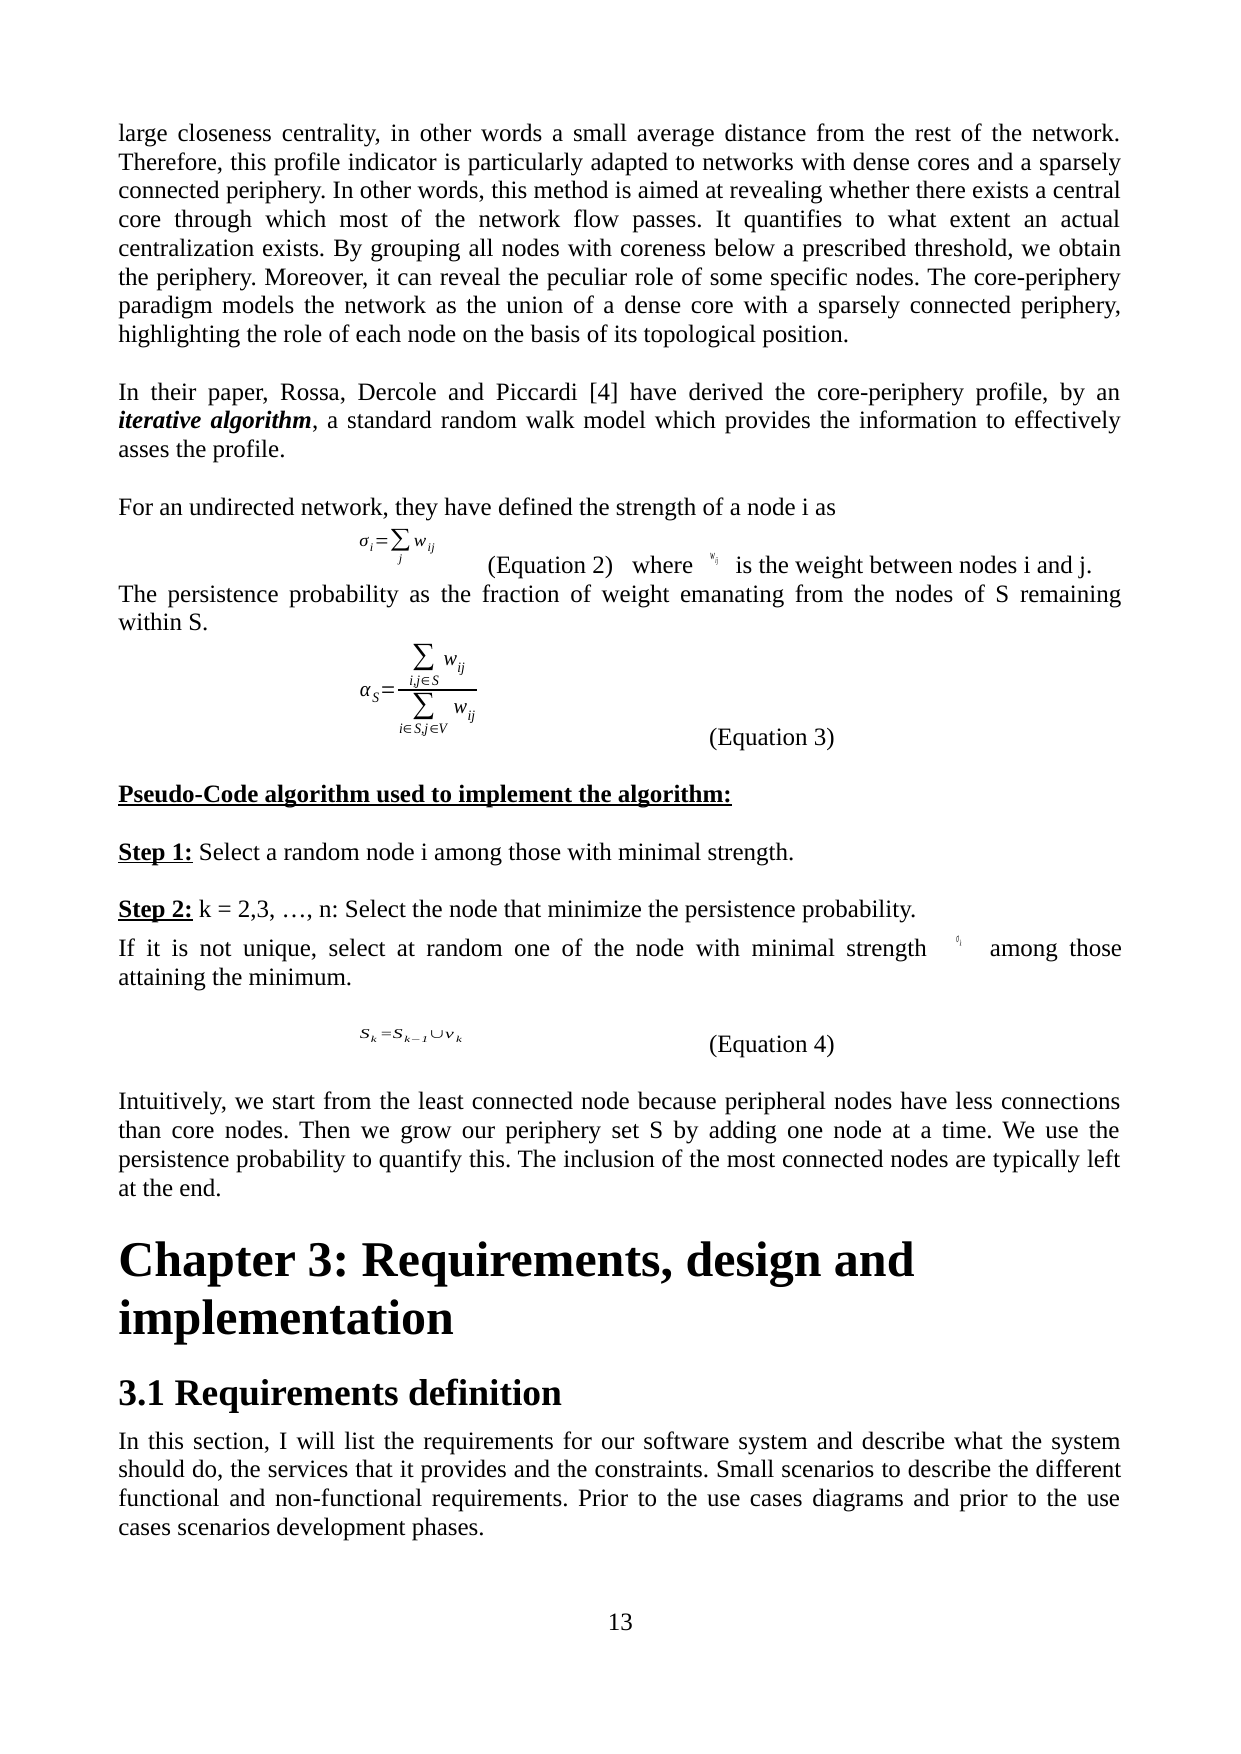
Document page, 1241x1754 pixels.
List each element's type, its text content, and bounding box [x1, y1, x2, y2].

text Step 1: Select a random node i among those with minimal strength. [118, 837, 1122, 865]
text Step 2: k = 2,3, …, n: Select the node that minimize the persistence probability. [118, 894, 1122, 923]
text Pseudo-Code algorithm used to implement the algorithm: [118, 779, 1122, 808]
subtitle Chapter 3: Requirements, design and implementation [118, 1230, 1122, 1345]
text large closeness centrality, in other words a small average distance from the rest of the network. Therefore, this profile indicator is particularly adapted to networks with dense cores and a sparsely connected periphery. In other words, this method is aimed at revealing whether there exists a central core through which most of the network flow passes. It quantifies to what extent an actual centralization exists. By grouping all nodes with coreness below a prescribed threshold, we obtain the periphery. Moreover, it can reveal the peculiar role of some specific nodes. The core-periphery paradigm models the network as the union of a dense core with a sparsely connected periphery, highlighting the role of each node on the basis of its topological position. [118, 118, 1122, 348]
text For an undirected network, they have defined the strength of a node i as [118, 492, 1122, 521]
text (Equation 2) whereis the weight between nodes i and j. [118, 521, 1122, 579]
text (Equation 4) [118, 1019, 1122, 1058]
text In their paper, Rossa, Dercole and Piccardi [4] have derived the core-periphery profile, by an iterative algorithm, a standard random walk model which provides the information to effectively asses the profile. [118, 377, 1122, 463]
subtitle 3.1 Requirements definition [118, 1370, 1122, 1413]
text (Equation 3) [118, 636, 1122, 750]
text If it is not unique, select at random one of the node with minimal strength among those attaining the minimum. [118, 923, 1122, 990]
text The persistence probability as the fraction of weight emanating from the nodes of S remaining within S. [118, 579, 1122, 636]
text In this section, I will list the requirements for our software system and describe what the system should do, the services that it provides and the constraints. Small scenarios to describe the different functional and non-functional requirements. Prior to the use cases diagrams and prior to the use cases scenarios development phases. [118, 1426, 1122, 1541]
text Intuitively, we start from the least connected node because peripheral nodes have less connections than core nodes. Then we grow our periphery set S by adding one node at a time. We use the persistence probability to quantify this. The inclusion of the most connected nodes are typically left at the end. [118, 1086, 1122, 1201]
